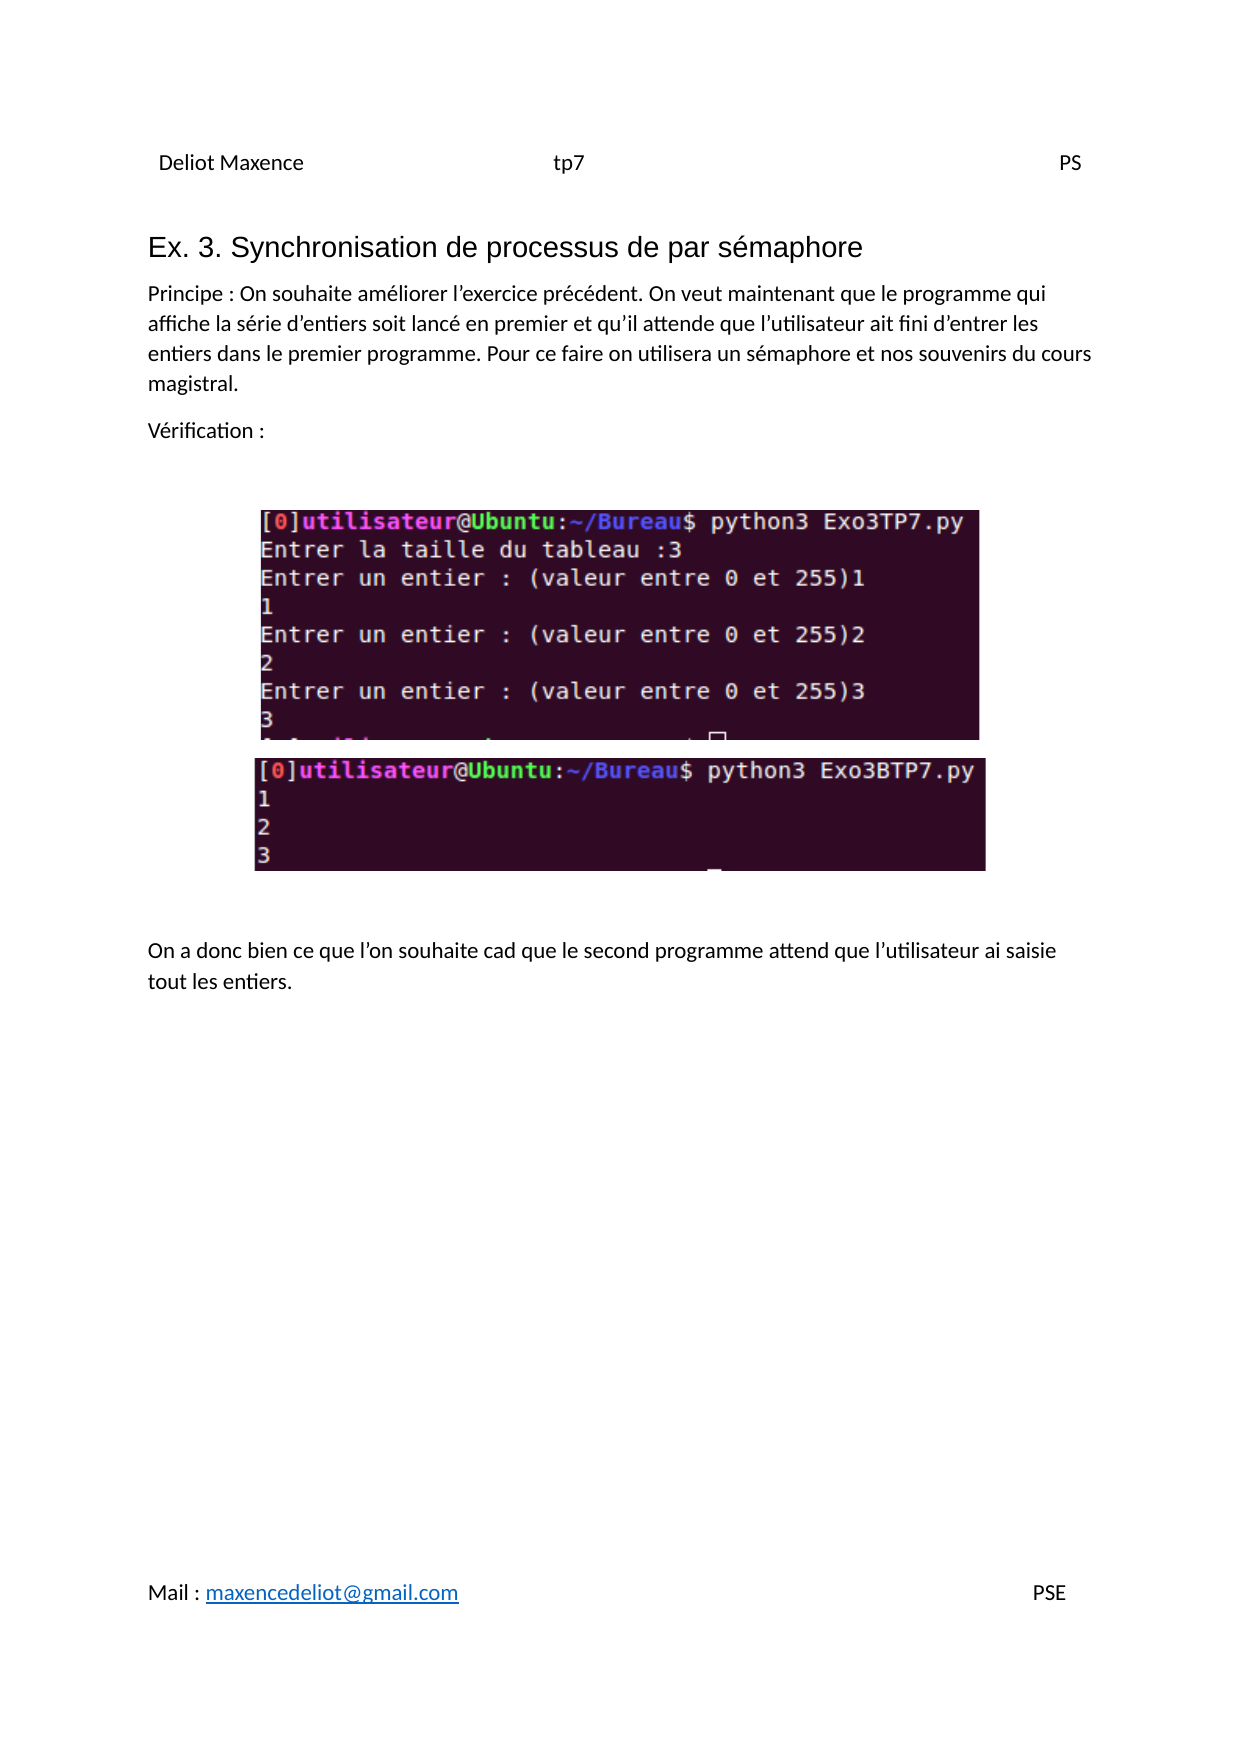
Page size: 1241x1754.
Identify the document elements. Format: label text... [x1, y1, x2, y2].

picture [260, 510, 980, 740]
picture [254, 758, 986, 871]
text On a donc bien ce que l’on souhaite cad que le second programme attend que l’utilisateur ai saisie tout les entiers. [148, 937, 1093, 995]
subtitle Ex. 3. Synchronisation de processus de par sémaphore [148, 230, 1093, 264]
text Principe : On souhaite améliorer l’exercice précédent. On veut maintenant que le programme qui affiche la série d’entiers soit lancé en premier et qu’il attende que l’utilisateur ait fini d’entrer les entiers dans le premier programme. Pour ce faire on utilisera un sémaphore et nos souvenirs du cours magistral. [148, 279, 1093, 397]
text Vérification : [148, 416, 1093, 444]
